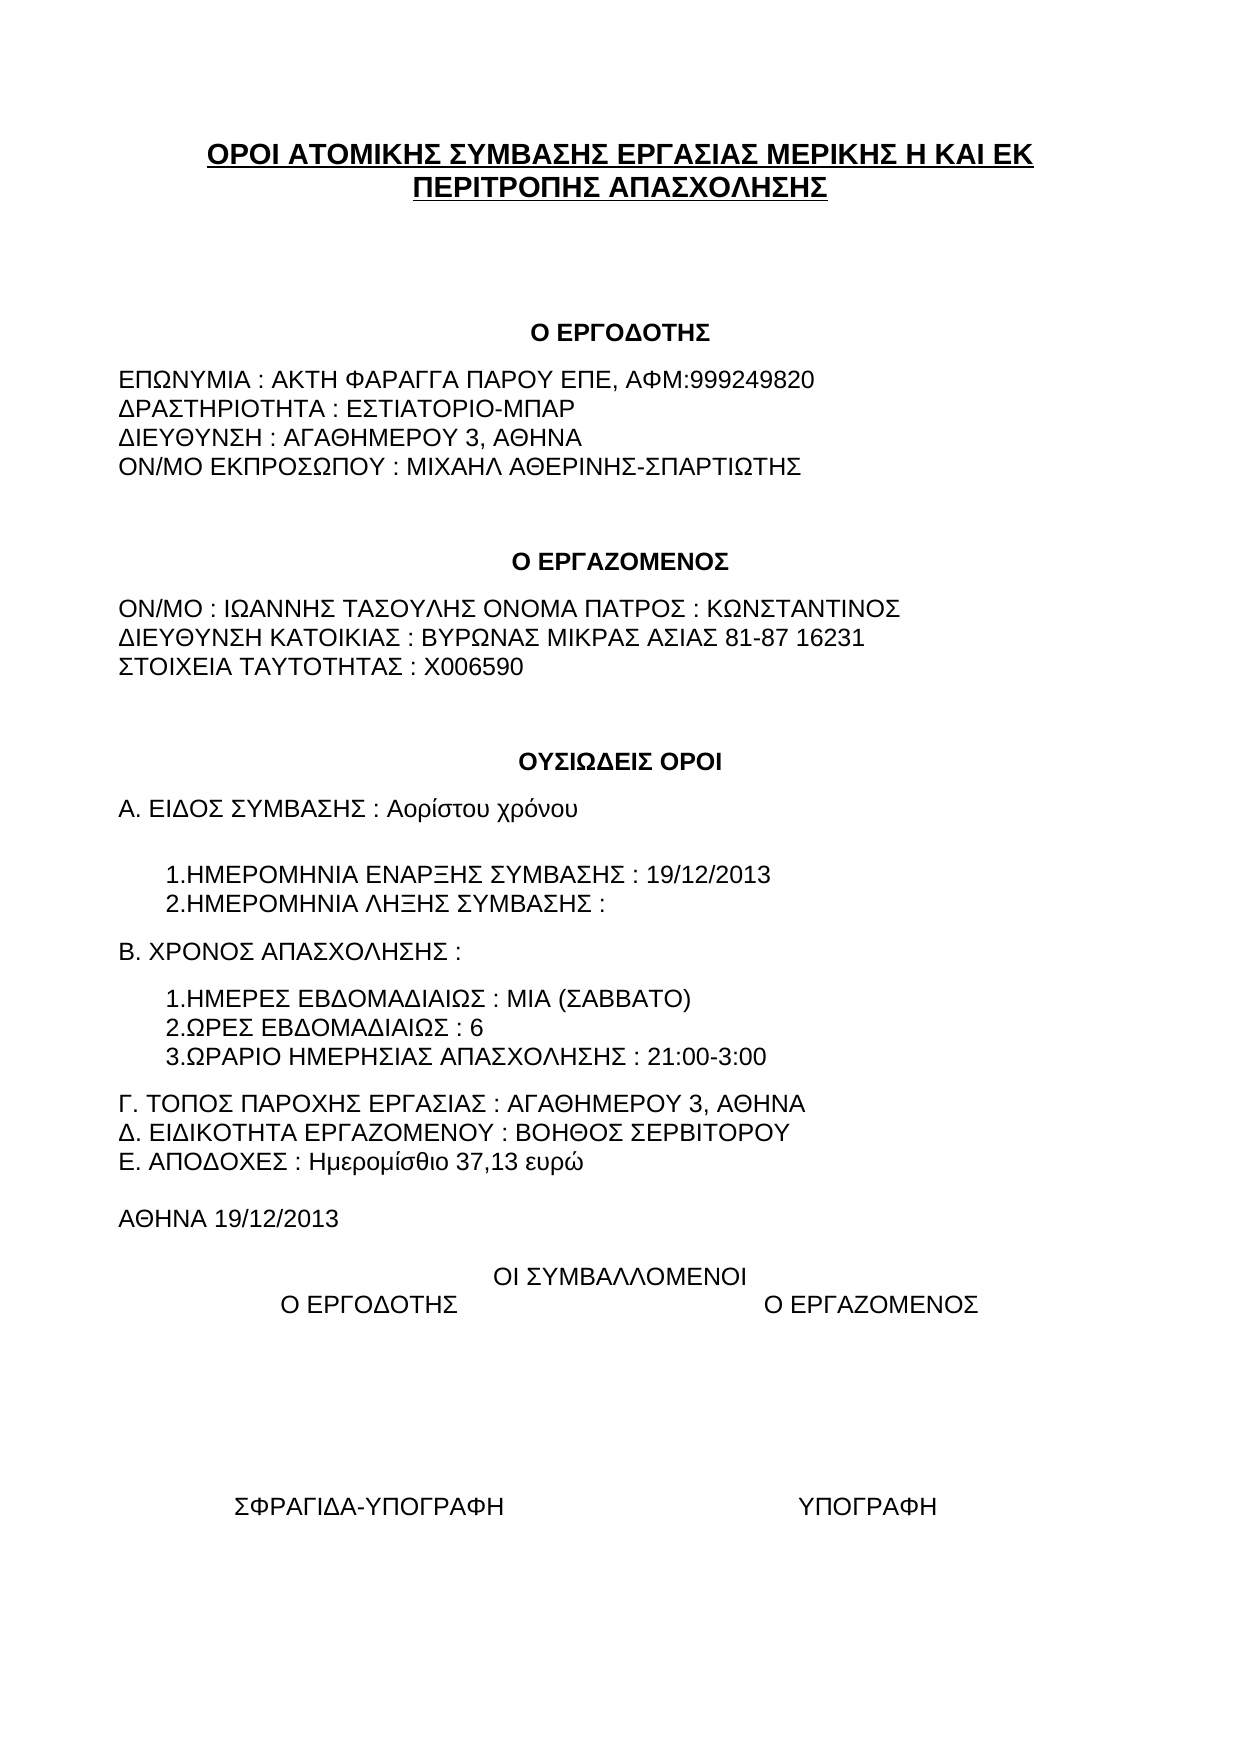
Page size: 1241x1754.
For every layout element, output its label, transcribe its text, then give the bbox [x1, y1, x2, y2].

text ΟΙ ΣΥΜΒΑΛΛΟΜΕΝΟΙ [118, 1261, 1122, 1290]
text Ο ΕΡΓΑΖΟΜΕΝΟΣ [118, 546, 1122, 575]
text ΟΥΣΙΩΔΕΙΣ ΟΡΟΙ [118, 746, 1122, 775]
text ΟΝ/ΜΟ : ΙΩΑΝΝΗΣ ΤΑΣΟΥΛΗΣ ΟΝΟΜΑ ΠΑΤΡΟΣ : ΚΩΝΣΤΑΝΤΙΝΟΣ ΔΙΕΥΘΥΝΣΗ ΚΑΤΟΙΚΙΑΣ : ΒΥΡΩΝΑΣ ΜΙΚΡΑΣ ΑΣΙΑΣ 81-87 16231 ΣΤΟΙΧΕΙΑ ΤΑΥΤΟΤΗΤΑΣ : Χ006590 [118, 594, 1122, 709]
table_header Ο ΕΡΓΑΖΟΜΕΝΟΣ [620, 1290, 1122, 1319]
list ΗΜΕΡΟΜΗΝΙΑ ΛΗΞΗΣ ΣΥΜΒΑΣΗΣ : [118, 889, 1122, 918]
text ΟΡΟΙ ΑΤΟΜΙΚΗΣ ΣΥΜΒΑΣΗΣ ΕΡΓΑΣΙΑΣ ΜΕΡΙΚΗΣ Η ΚΑΙ ΕΚ ΠΕΡΙΤΡΟΠΗΣ ΑΠΑΣΧΟΛΗΣΗΣ [118, 137, 1122, 204]
text Α. ΕΙΔΟΣ ΣΥΜΒΑΣΗΣ : Αορίστου χρόνου [118, 794, 1122, 823]
list ΩΡΕΣ ΕΒΔΟΜΑΔΙΑΙΩΣ : 6 [118, 1013, 1122, 1041]
text Β. ΧΡΟΝΟΣ ΑΠΑΣΧΟΛΗΣΗΣ : [118, 936, 1122, 965]
text Ο ΕΡΓΟΔΟΤΗΣ [118, 318, 1122, 346]
text ΕΠΩΝΥΜΙΑ : ΑΚΤΗ ΦΑΡΑΓΓΑ ΠΑΡΟΥ ΕΠΕ, ΑΦΜ:999249820 ΔΡΑΣΤΗΡΙΟΤΗΤΑ : ΕΣΤΙΑΤΟΡΙΟ-ΜΠΑΡ ΔΙΕΥΘΥΝΣΗ : ΑΓΑΘΗΜΕΡΟΥ 3, ΑΘΗΝΑ ΟΝ/ΜΟ ΕΚΠΡΟΣΩΠΟΥ : ΜΙΧΑΗΛ ΑΘΕΡΙΝΗΣ-ΣΠΑΡΤΙΩΤΗΣ [118, 365, 1122, 509]
list ΩΡΑΡΙΟ ΗΜΕΡΗΣΙΑΣ ΑΠΑΣΧΟΛΗΣΗΣ : 21:00-3:00 [118, 1041, 1122, 1070]
table_header Ο ΕΡΓΟΔΟΤΗΣ [118, 1290, 620, 1319]
text Γ. ΤΟΠΟΣ ΠΑΡΟΧΗΣ ΕΡΓΑΣΙΑΣ : ΑΓΑΘΗΜΕΡΟΥ 3, ΑΘΗΝΑ Δ. ΕΙΔΙΚΟΤΗΤΑ ΕΡΓΑΖΟΜΕΝΟΥ : ΒΟΗΘΟΣ ΣΕΡΒΙΤΟΡΟΥ Ε. ΑΠΟΔΟΧΕΣ : Ημερομίσθιο 37,13 ευρώ ΑΘΗΝΑ 19/12/2013 [118, 1089, 1122, 1261]
list ΗΜΕΡΕΣ ΕΒΔΟΜΑΔΙΑΙΩΣ : ΜΙΑ (ΣΑΒΒΑΤΟ) [118, 984, 1122, 1013]
table_header ΣΦΡΑΓΙΔΑ-ΥΠΟΓΡΑΦΗ [118, 1491, 620, 1520]
table_header ΥΠΟΓΡΑΦΗ [620, 1491, 1122, 1520]
list ΗΜΕΡΟΜΗΝΙΑ ΕΝΑΡΞΗΣ ΣΥΜΒΑΣΗΣ : 19/12/2013 [118, 860, 1122, 889]
